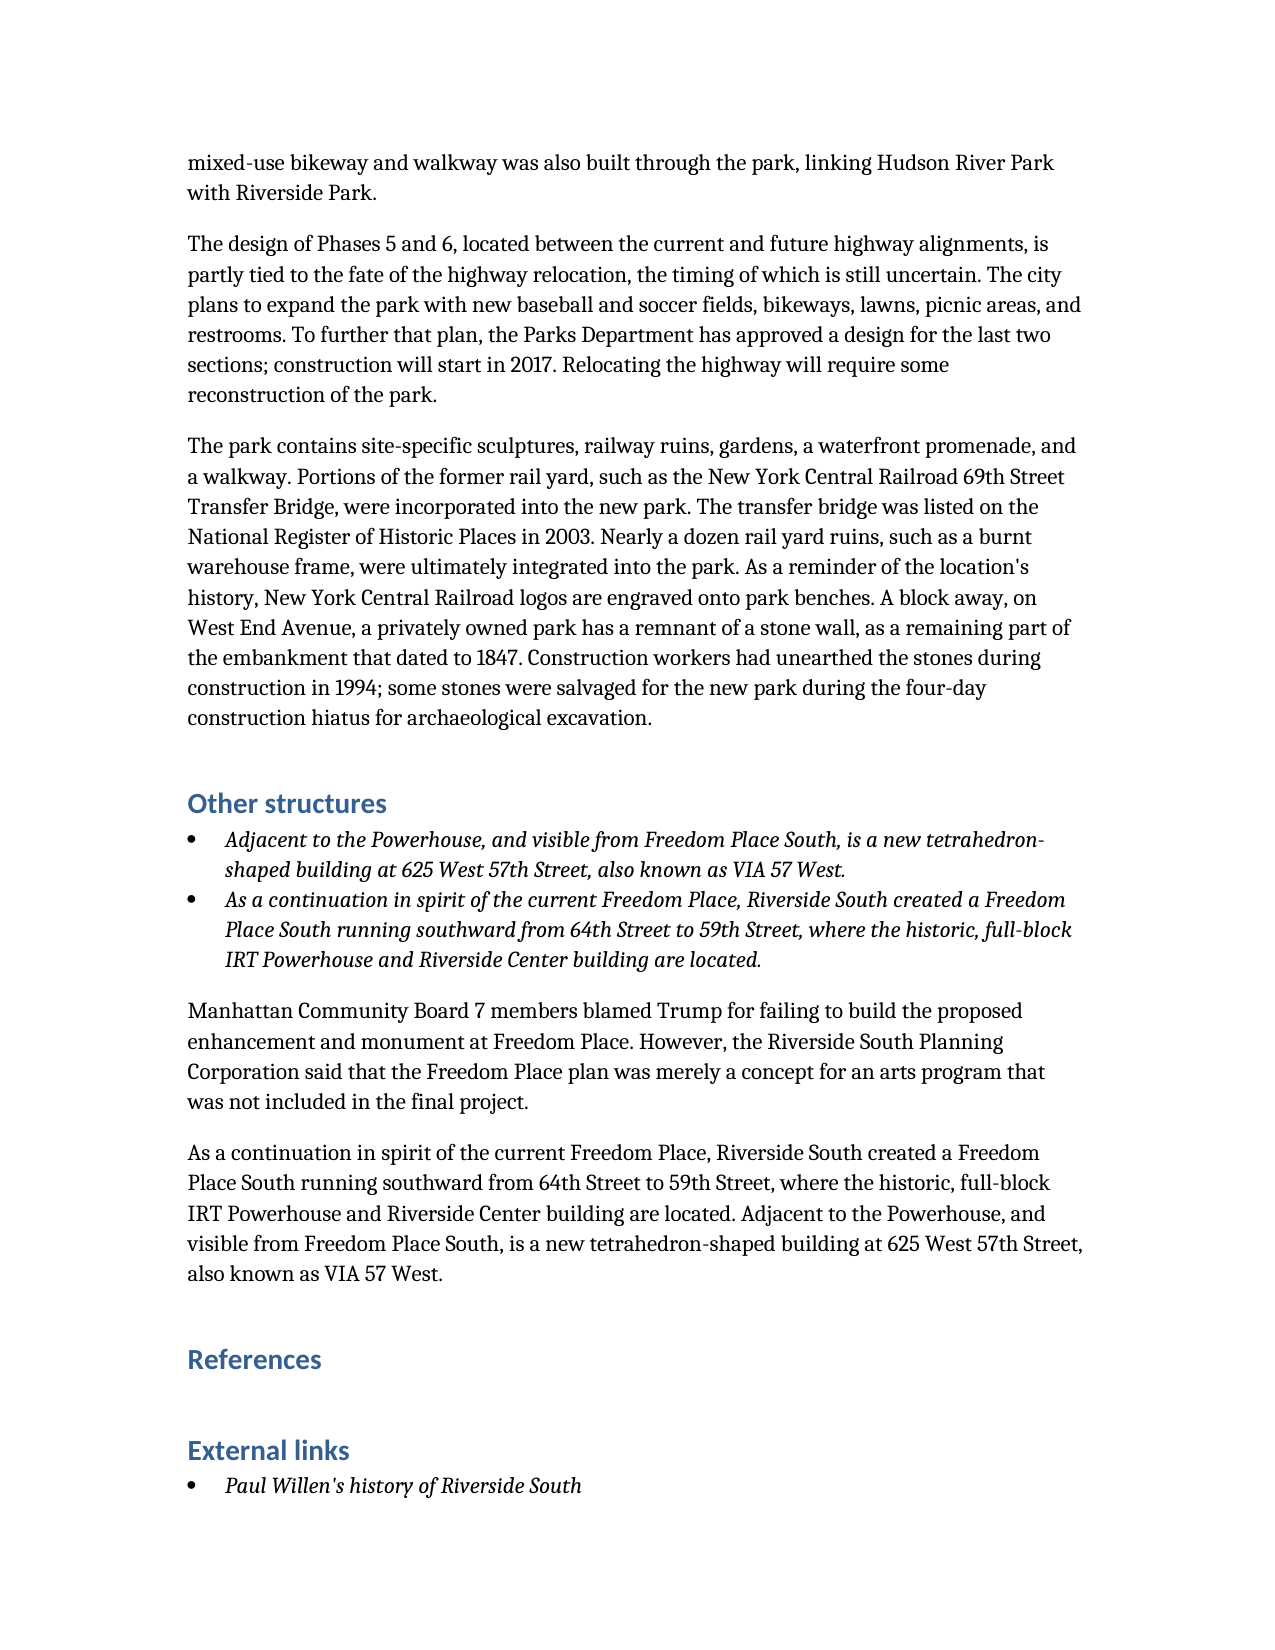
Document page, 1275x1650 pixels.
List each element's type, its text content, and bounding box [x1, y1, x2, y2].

text As a continuation in spirit of the current Freedom Place, Riverside South created a Freedom Place South running southward from 64th Street to 59th Street, where the historic, full-block IRT Powerhouse and Riverside Center building are located. Adjacent to the Powerhouse, and visible from Freedom Place South, is a new tetrahedron-shaped building at 625 West 57th Street, also known as VIA 57 West. [187, 1140, 1087, 1287]
list As a continuation in spirit of the current Freedom Place, Riverside South created a Freedom Place South running southward from 64th Street to 59th Street, where the historic, full-block IRT Powerhouse and Riverside Center building are located. [187, 887, 1087, 973]
text Manhattan Community Board 7 members blamed Trump for failing to build the proposed enhancement and monument at Freedom Place. However, the Riverside South Planning Corporation said that the Freedom Place plan was merely a concept for an arts program that was not included in the final project. [187, 998, 1087, 1115]
subtitle References [187, 1341, 1087, 1377]
subtitle Other structures [187, 785, 1087, 821]
subtitle External links [187, 1432, 1087, 1467]
list Adjacent to the Powerhouse, and visible from Freedom Place South, is a new tetrahedron-shaped building at 625 West 57th Street, also known as VIA 57 West. [187, 826, 1087, 883]
text The design of Phases 5 and 6, located between the current and future highway alignments, is partly tied to the fate of the highway relocation, the timing of which is still uncertain. The city plans to expand the park with new baseball and soccer fields, bikeways, lawns, picnic areas, and restrooms. To further that plan, the Parks Department has approved a design for the last two sections; construction will start in 2017. Relocating the highway will require some reconstruction of the park. [187, 231, 1087, 409]
text The park contains site-specific sculptures, railway ruins, gardens, a waterfront promenade, and a walkway. Portions of the former rail yard, such as the New York Central Railroad 69th Street Transfer Bridge, were incorporated into the new park. The transfer bridge was listed on the National Register of Historic Places in 2003. Nearly a dozen rail yard ruins, such as a burnt warehouse frame, were ultimately integrated into the park. As a reminder of the location's history, New York Central Railroad logos are engraved onto park benches. A block away, on West End Avenue, a privately owned park has a remnant of a stone wall, as a remaining part of the embankment that dated to 1847. Construction workers had unearthed the stones during construction in 1994; some stones were salvaged for the new park during the four-day construction hiatus for archaeological excavation. [187, 433, 1087, 732]
list Paul Willen's history of Riverside South [187, 1473, 1087, 1499]
text mixed-use bikeway and walkway was also built through the park, linking Hudson River Park with Riverside Park. [187, 150, 1087, 207]
